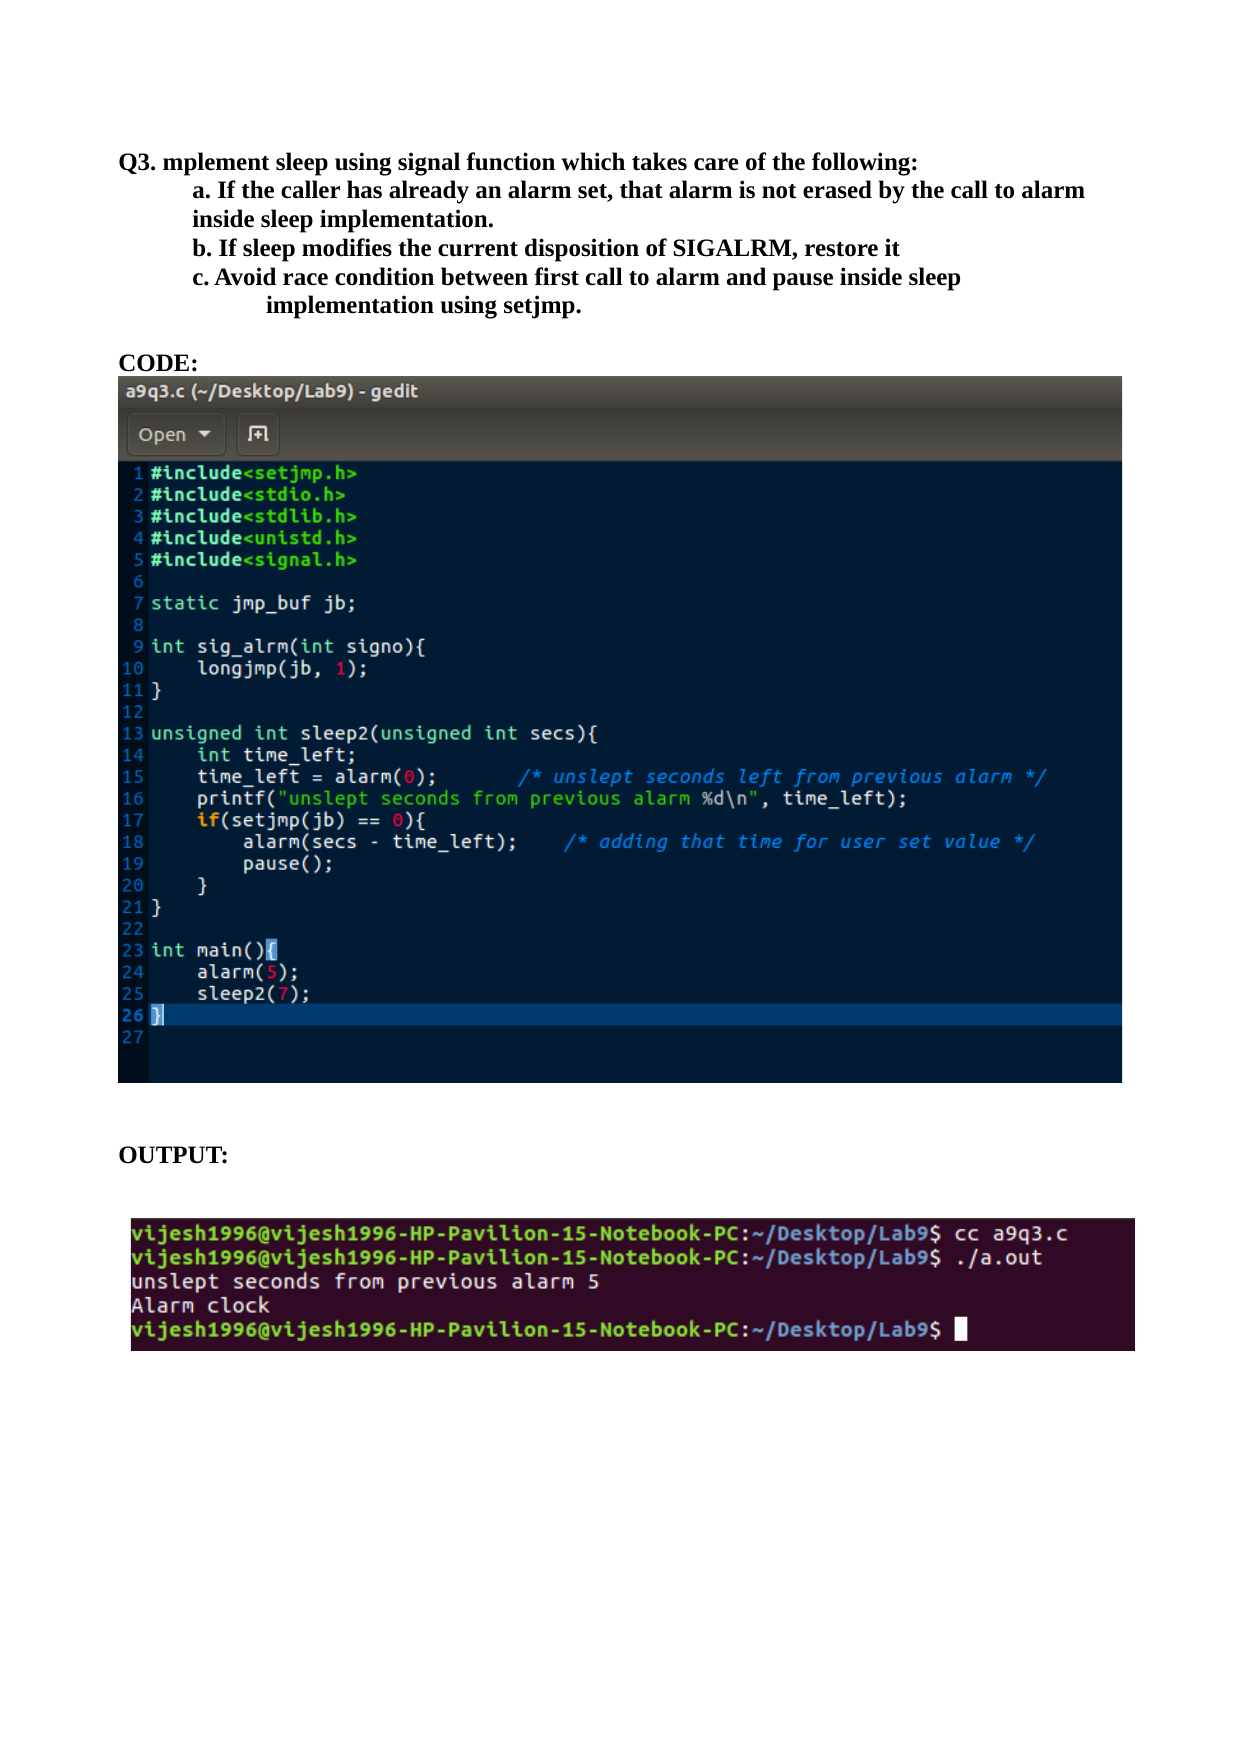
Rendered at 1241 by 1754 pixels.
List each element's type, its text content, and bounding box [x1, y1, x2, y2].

picture [118, 376, 1123, 1083]
text OUTPUT: [118, 1140, 1122, 1169]
text a. If the caller has already an alarm set, that alarm is not erased by the call to alarm [118, 176, 1122, 204]
text CODE: [118, 348, 1122, 376]
picture [130, 1218, 1135, 1351]
text Q3. mplement sleep using signal function which takes care of the following: [118, 147, 1122, 176]
text implementation using setjmp. [118, 291, 1122, 319]
text c. Avoid race condition between first call to alarm and pause inside sleep [118, 262, 1122, 291]
text inside sleep implementation. [118, 204, 1122, 233]
text b. If sleep modifies the current disposition of SIGALRM, restore it [118, 233, 1122, 262]
